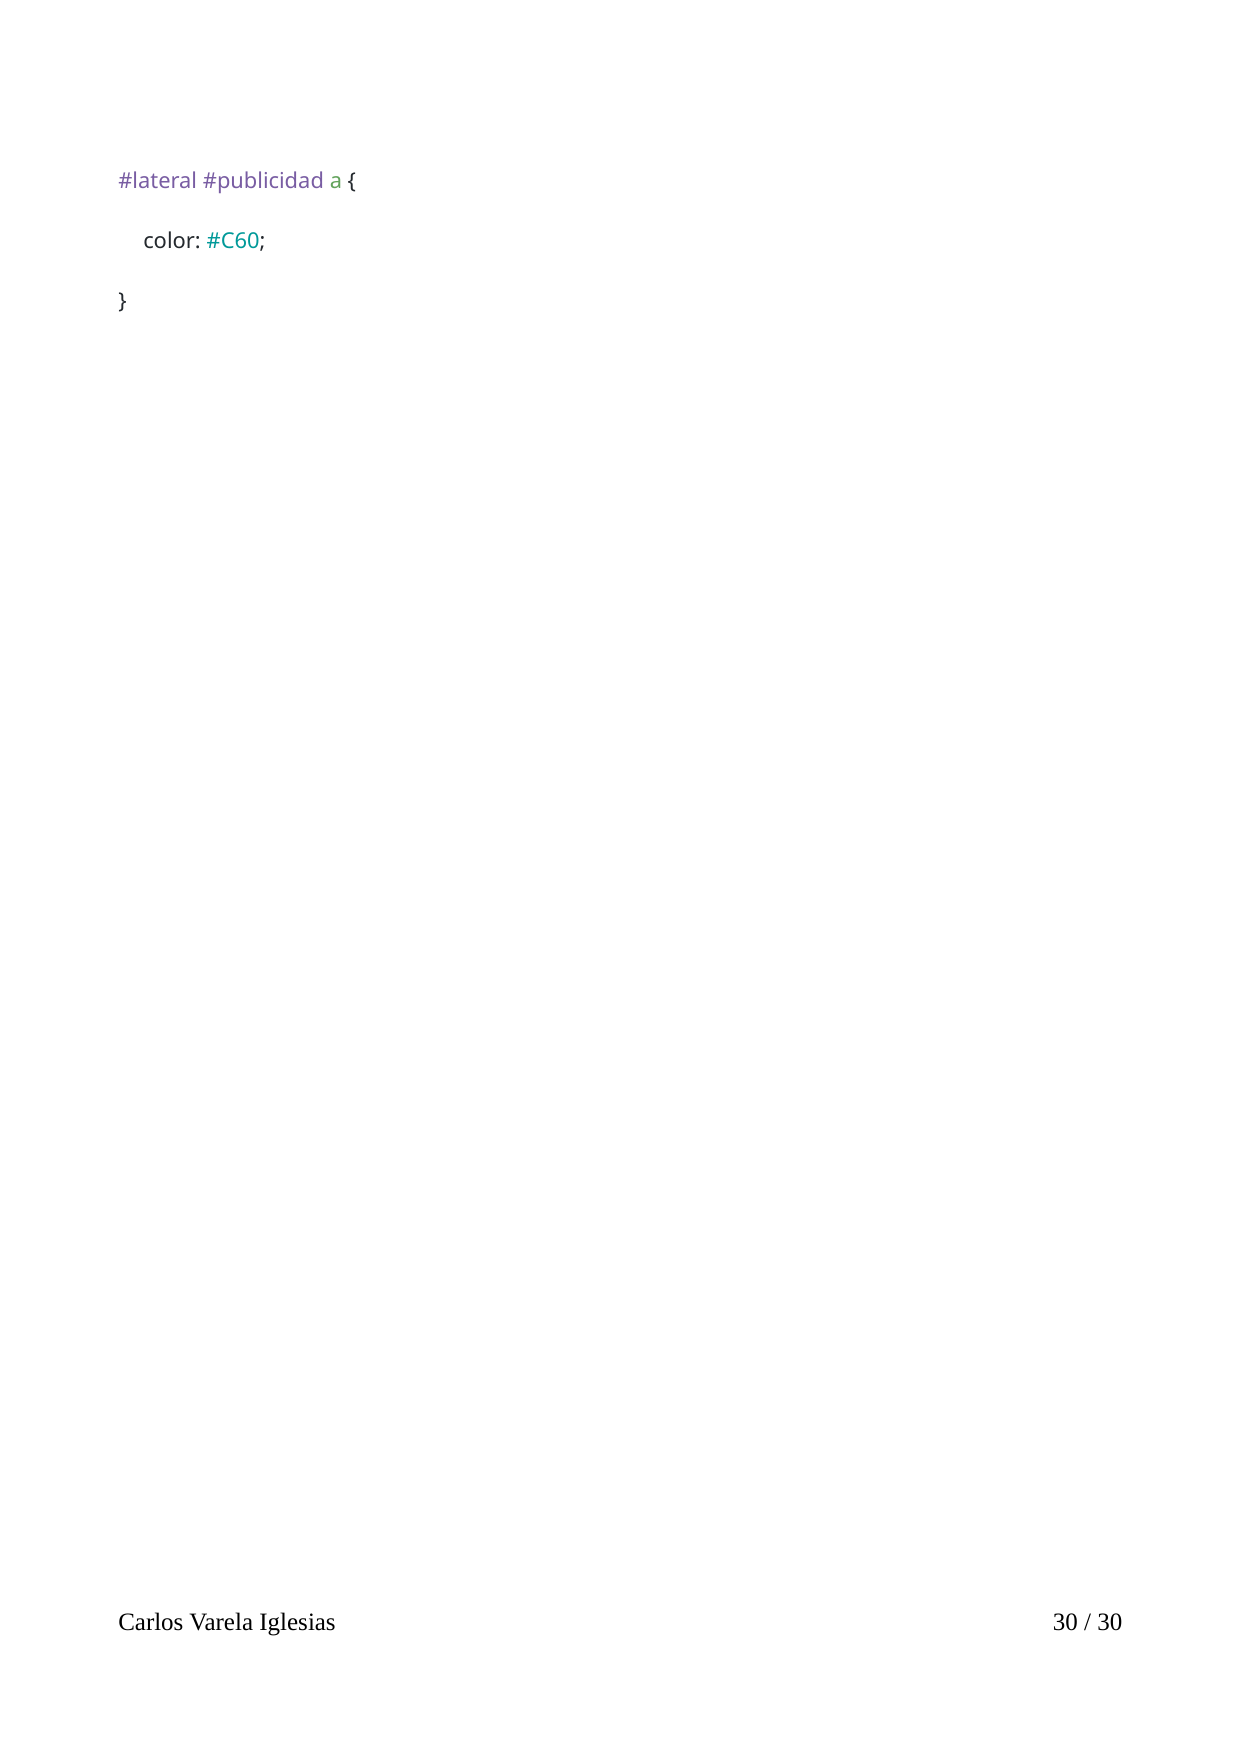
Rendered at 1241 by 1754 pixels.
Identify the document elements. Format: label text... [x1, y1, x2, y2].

text } [118, 284, 1122, 314]
text #lateral #publicidad a { [118, 165, 1122, 195]
text color: #C60; [118, 225, 1122, 255]
